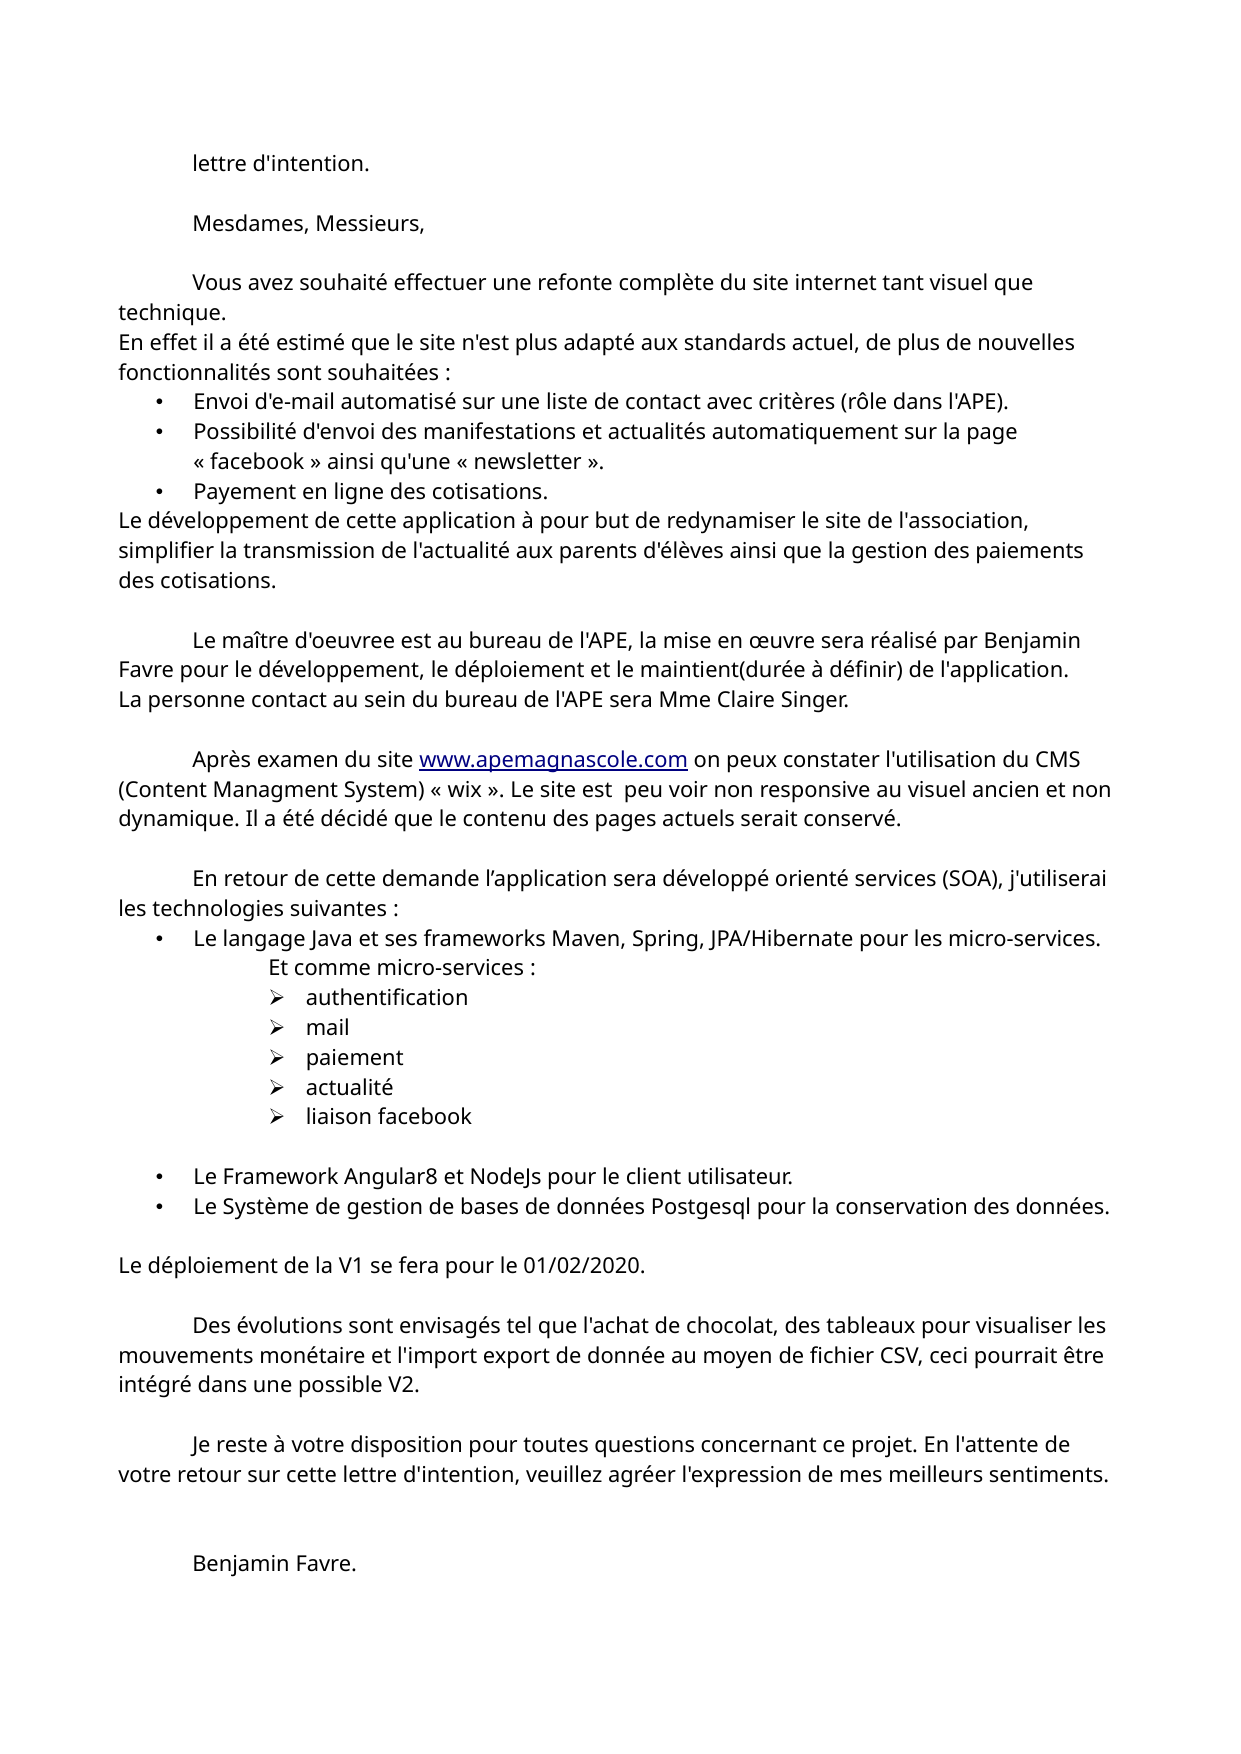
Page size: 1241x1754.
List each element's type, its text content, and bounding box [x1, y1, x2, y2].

list actualité [268, 1071, 1122, 1101]
list Payement en ligne des cotisations. [156, 476, 1122, 505]
text Je reste à votre disposition pour toutes questions concernant ce projet. En l'attente de votre retour sur cette lettre d'intention, veuillez agréer l'expression de mes meilleurs sentiments. [118, 1429, 1122, 1488]
list authentification [268, 982, 1122, 1012]
list Le Framework Angular8 et NodeJs pour le client utilisateur. [156, 1161, 1122, 1191]
text Des évolutions sont envisagés tel que l'achat de chocolat, des tableaux pour visualiser les mouvements monétaire et l'import export de donnée au moyen de fichier CSV, ceci pourrait être intégré dans une possible V2. [118, 1310, 1122, 1399]
text Le déploiement de la V1 se fera pour le 01/02/2020. [118, 1250, 1122, 1280]
list Envoi d'e-mail automatisé sur une liste de contact avec critères (rôle dans l'APE). [156, 386, 1122, 416]
text En effet il a été estimé que le site n'est plus adapté aux standards actuel, de plus de nouvelles fonctionnalités sont souhaitées : [118, 327, 1122, 386]
list Possibilité d'envoi des manifestations et actualités automatiquement sur la page « facebook » ainsi qu'une « newsletter ». [156, 416, 1122, 476]
text lettre d'intention. [118, 148, 1122, 178]
list Le langage Java et ses frameworks Maven, Spring, JPA/Hibernate pour les micro-services. [156, 922, 1122, 952]
list liaison facebook [268, 1101, 1122, 1131]
text Le maître d'oeuvree est au bureau de l'APE, la mise en œuvre sera réalisé par Benjamin Favre pour le développement, le déploiement et le maintient(durée à définir) de l'application. [118, 624, 1122, 684]
list mail [268, 1012, 1122, 1042]
list Et comme micro-services : [231, 952, 1122, 982]
text Mesdames, Messieurs, [118, 207, 1122, 237]
text En retour de cette demande l’application sera développé orienté services (SOA), j'utiliserai les technologies suivantes : [118, 863, 1122, 922]
text Vous avez souhaité effectuer une refonte complète du site internet tant visuel que technique. [118, 267, 1122, 327]
list Le Système de gestion de bases de données Postgesql pour la conservation des données. [156, 1191, 1122, 1220]
text Après examen du site www.apemagnascole.com on peux constater l'utilisation du CMS (Content Managment System) « wix ». Le site est peu voir non responsive au visuel ancien et non dynamique. Il a été décidé que le contenu des pages actuels serait conservé. [118, 744, 1122, 833]
text La personne contact au sein du bureau de l'APE sera Mme Claire Singer. [118, 684, 1122, 714]
text Le développement de cette application à pour but de redynamiser le site de l'association, simplifier la transmission de l'actualité aux parents d'élèves ainsi que la gestion des paiements des cotisations. [118, 505, 1122, 595]
list paiement [268, 1042, 1122, 1071]
text Benjamin Favre. [118, 1548, 1122, 1578]
